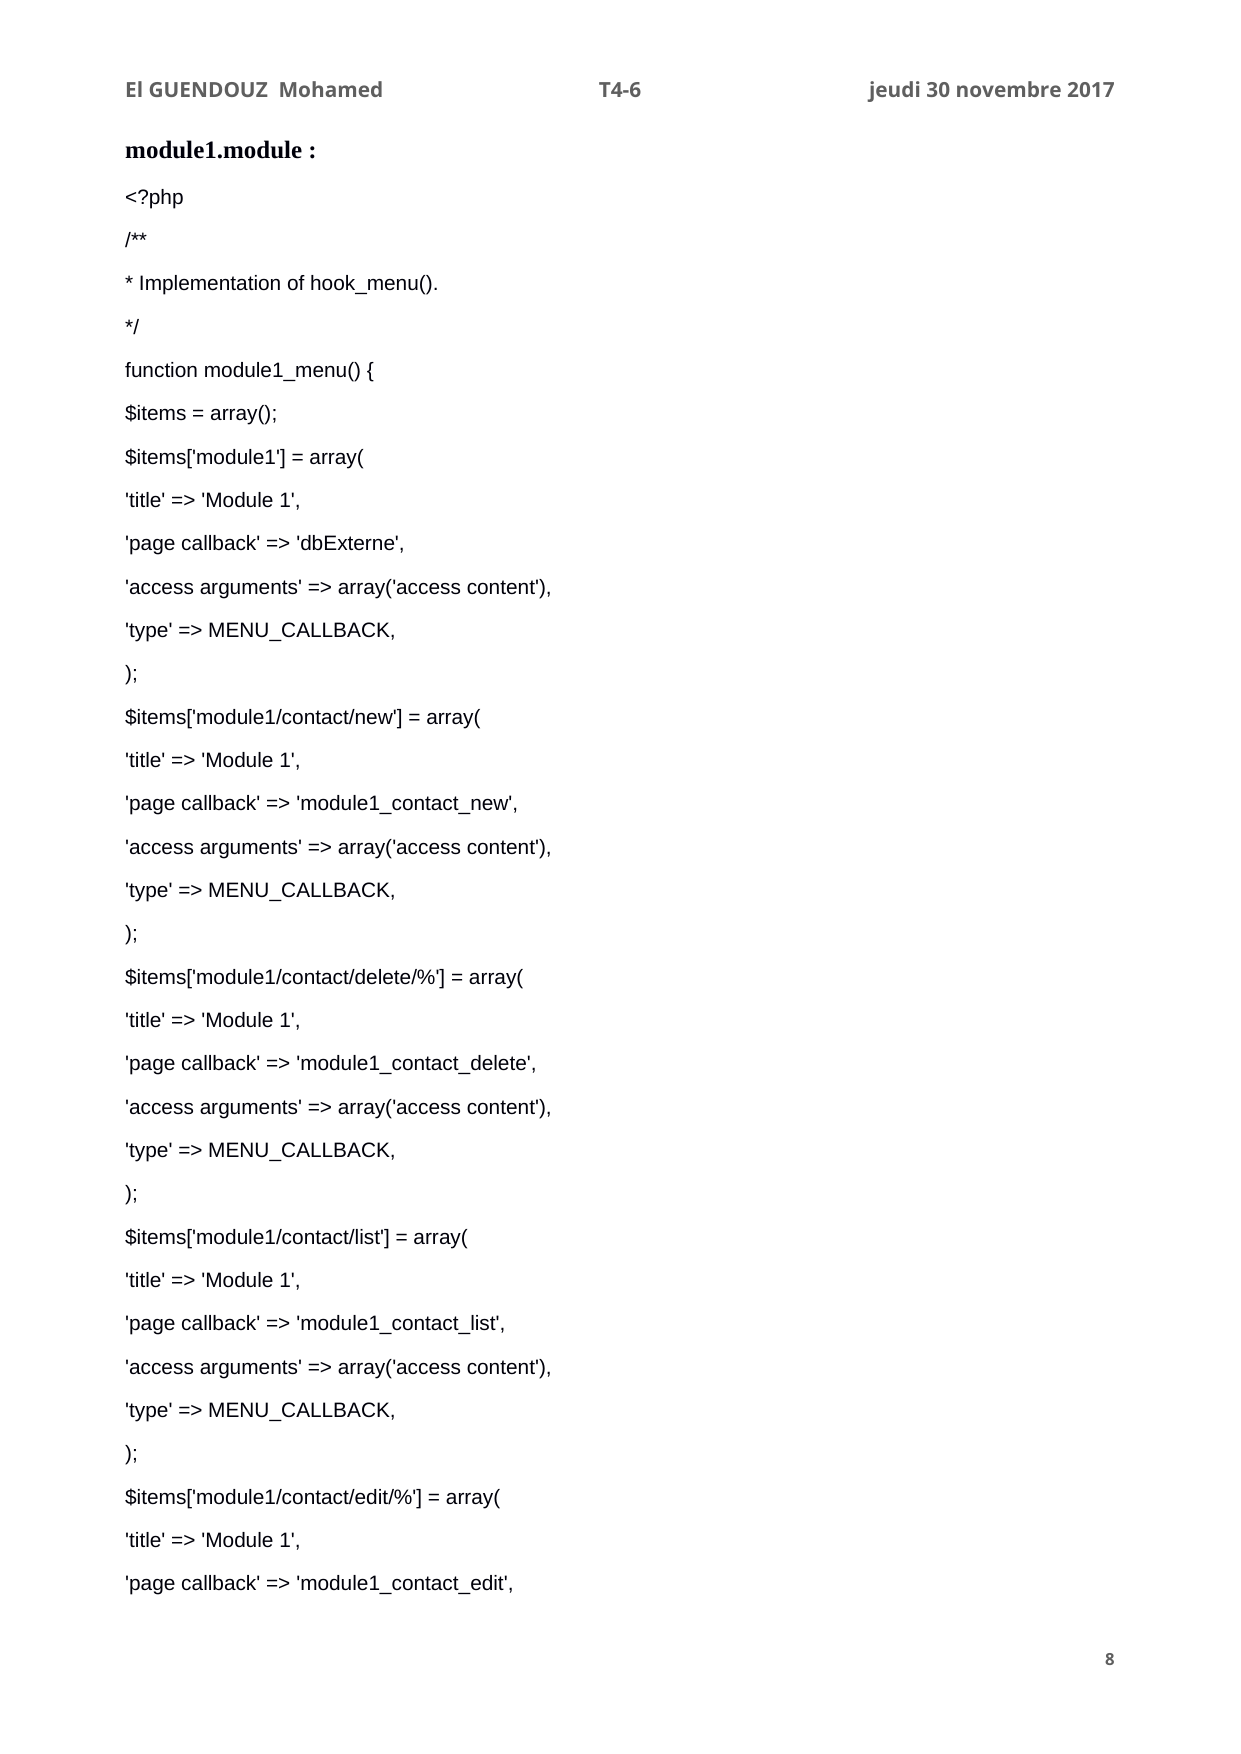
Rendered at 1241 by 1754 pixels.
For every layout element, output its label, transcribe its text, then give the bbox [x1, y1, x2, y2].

text $items['module1/contact/delete/%'] = array( [125, 964, 1115, 988]
text ); [125, 1441, 1115, 1465]
text */ [125, 314, 1115, 338]
text 'access arguments' => array('access content'), [125, 1094, 1115, 1118]
text 'access arguments' => array('access content'), [125, 574, 1115, 598]
text $items = array(); [125, 401, 1115, 425]
text /** [125, 228, 1115, 252]
text ); [125, 1181, 1115, 1205]
text 'title' => 'Module 1', [125, 1268, 1115, 1292]
text <?php [125, 184, 1115, 208]
text * Implementation of hook_menu(). [125, 271, 1115, 295]
text 'title' => 'Module 1', [125, 1008, 1115, 1032]
text 'page callback' => 'module1_contact_list', [125, 1311, 1115, 1335]
text 'type' => MENU_CALLBACK, [125, 618, 1115, 642]
text $items['module1'] = array( [125, 444, 1115, 468]
text 'title' => 'Module 1', [125, 1528, 1115, 1552]
text 'access arguments' => array('access content'), [125, 834, 1115, 858]
text 'page callback' => 'module1_contact_new', [125, 791, 1115, 815]
text function module1_menu() { [125, 358, 1115, 382]
text $items['module1/contact/new'] = array( [125, 704, 1115, 728]
text $items['module1/contact/list'] = array( [125, 1224, 1115, 1248]
text 'page callback' => 'module1_contact_edit', [125, 1571, 1115, 1595]
text 'type' => MENU_CALLBACK, [125, 878, 1115, 902]
text $items['module1/contact/edit/%'] = array( [125, 1484, 1115, 1508]
text 'page callback' => 'module1_contact_delete', [125, 1051, 1115, 1075]
text 'type' => MENU_CALLBACK, [125, 1138, 1115, 1162]
text ); [125, 661, 1115, 685]
text ); [125, 921, 1115, 945]
text 'title' => 'Module 1', [125, 488, 1115, 512]
text 'title' => 'Module 1', [125, 748, 1115, 772]
text module1.module : [125, 135, 1115, 164]
text 'page callback' => 'dbExterne', [125, 531, 1115, 555]
text 'type' => MENU_CALLBACK, [125, 1398, 1115, 1422]
text 'access arguments' => array('access content'), [125, 1354, 1115, 1378]
